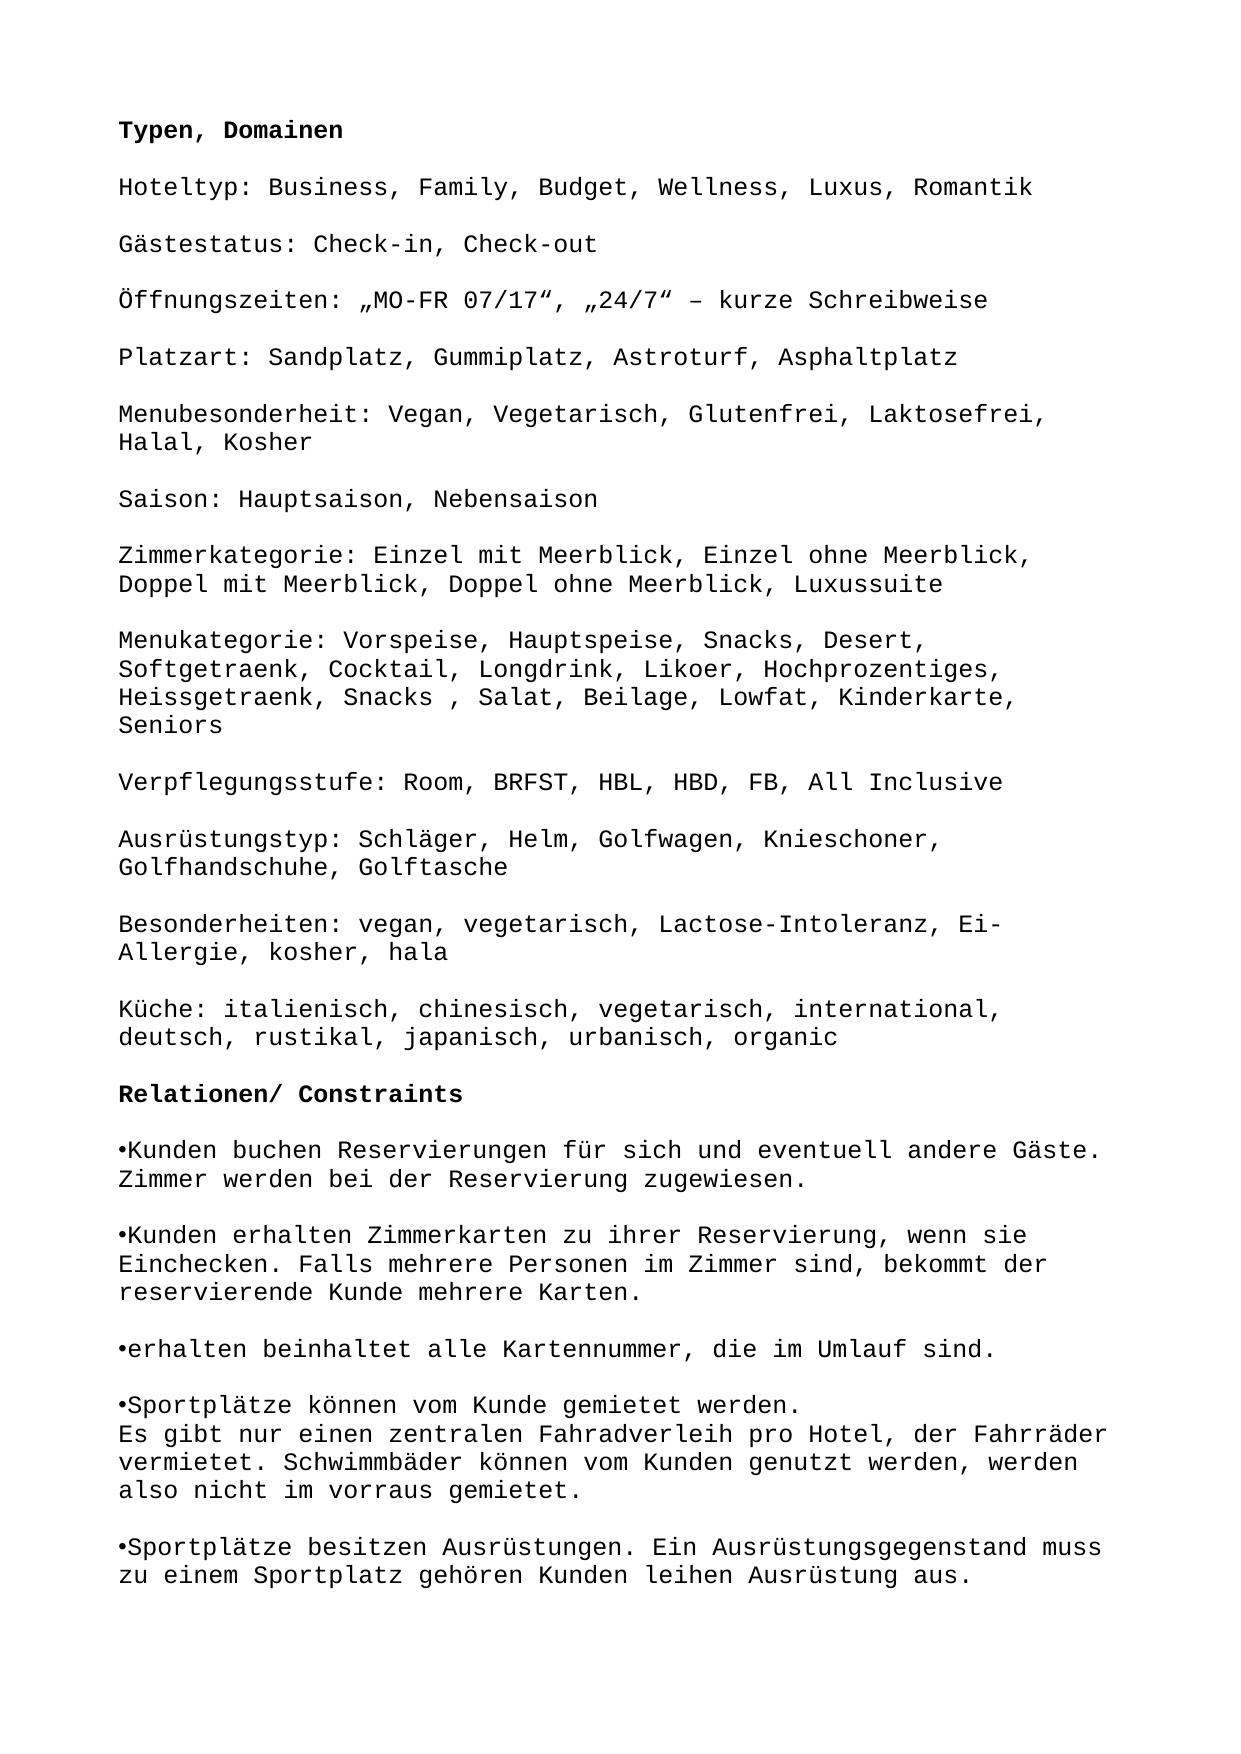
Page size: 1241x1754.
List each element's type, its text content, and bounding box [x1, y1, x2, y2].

text Es gibt nur einen zentralen Fahradverleih pro Hotel, der Fahrräder vermietet. Schwimmbäder können vom Kunden genutzt werden, werden also nicht im vorraus gemietet. [118, 1421, 1122, 1535]
list Sportplätze können vom Kunde gemietet werden. [118, 1393, 1122, 1421]
text Hoteltyp: Business, Family, Budget, Wellness, Luxus, Romantik [118, 175, 1122, 203]
text Verpflegungsstufe: Room, BRFST, HBL, HBD, FB, All Inclusive [118, 770, 1122, 798]
text Menukategorie: Vorspeise, Hauptspeise, Snacks, Desert, Softgetraenk, Cocktail, Longdrink, Likoer, Hochprozentiges, Heissgetraenk, Snacks , Salat, Beilage, Lowfat, Kinderkarte, Seniors [118, 628, 1122, 741]
text Zimmerkategorie: Einzel mit Meerblick, Einzel ohne Meerblick, Doppel mit Meerblick, Doppel ohne Meerblick, Luxussuite [118, 543, 1122, 600]
text Öffnungszeiten: „MO-FR 07/17“, „24/7“ – kurze Schreibweise [118, 288, 1122, 316]
text Saison: Hauptsaison, Nebensaison [118, 486, 1122, 515]
text Relationen/ Constraints [118, 1081, 1122, 1110]
text Besonderheiten: vegan, vegetarisch, Lactose-Intoleranz, Ei-Allergie, kosher, hala [118, 911, 1122, 968]
text Küche: italienisch, chinesisch, vegetarisch, international, deutsch, rustikal, japanisch, urbanisch, organic [118, 996, 1122, 1053]
list Kunden erhalten Zimmerkarten zu ihrer Reservierung, wenn sie Einchecken. Falls mehrere Personen im Zimmer sind, bekommt der reservierende Kunde mehrere Karten. [118, 1223, 1122, 1336]
text Platzart: Sandplatz, Gummiplatz, Astroturf, Asphaltplatz [118, 345, 1122, 373]
text Ausrüstungstyp: Schläger, Helm, Golfwagen, Knieschoner, Golfhandschuhe, Golftasche [118, 826, 1122, 883]
list Kunden buchen Reservierungen für sich und eventuell andere Gäste. Zimmer werden bei der Reservierung zugewiesen. [118, 1138, 1122, 1195]
text Typen, Domainen [118, 118, 1122, 146]
list erhalten beinhaltet alle Kartennummer, die im Umlauf sind. [118, 1336, 1122, 1393]
text Menubesonderheit: Vegan, Vegetarisch, Glutenfrei, Laktosefrei, Halal, Kosher [118, 401, 1122, 458]
list Sportplätze besitzen Ausrüstungen. Ein Ausrüstungsgegenstand muss zu einem Sportplatz gehören Kunden leihen Ausrüstung aus. [118, 1535, 1122, 1591]
text Gästestatus: Check-in, Check-out [118, 231, 1122, 260]
